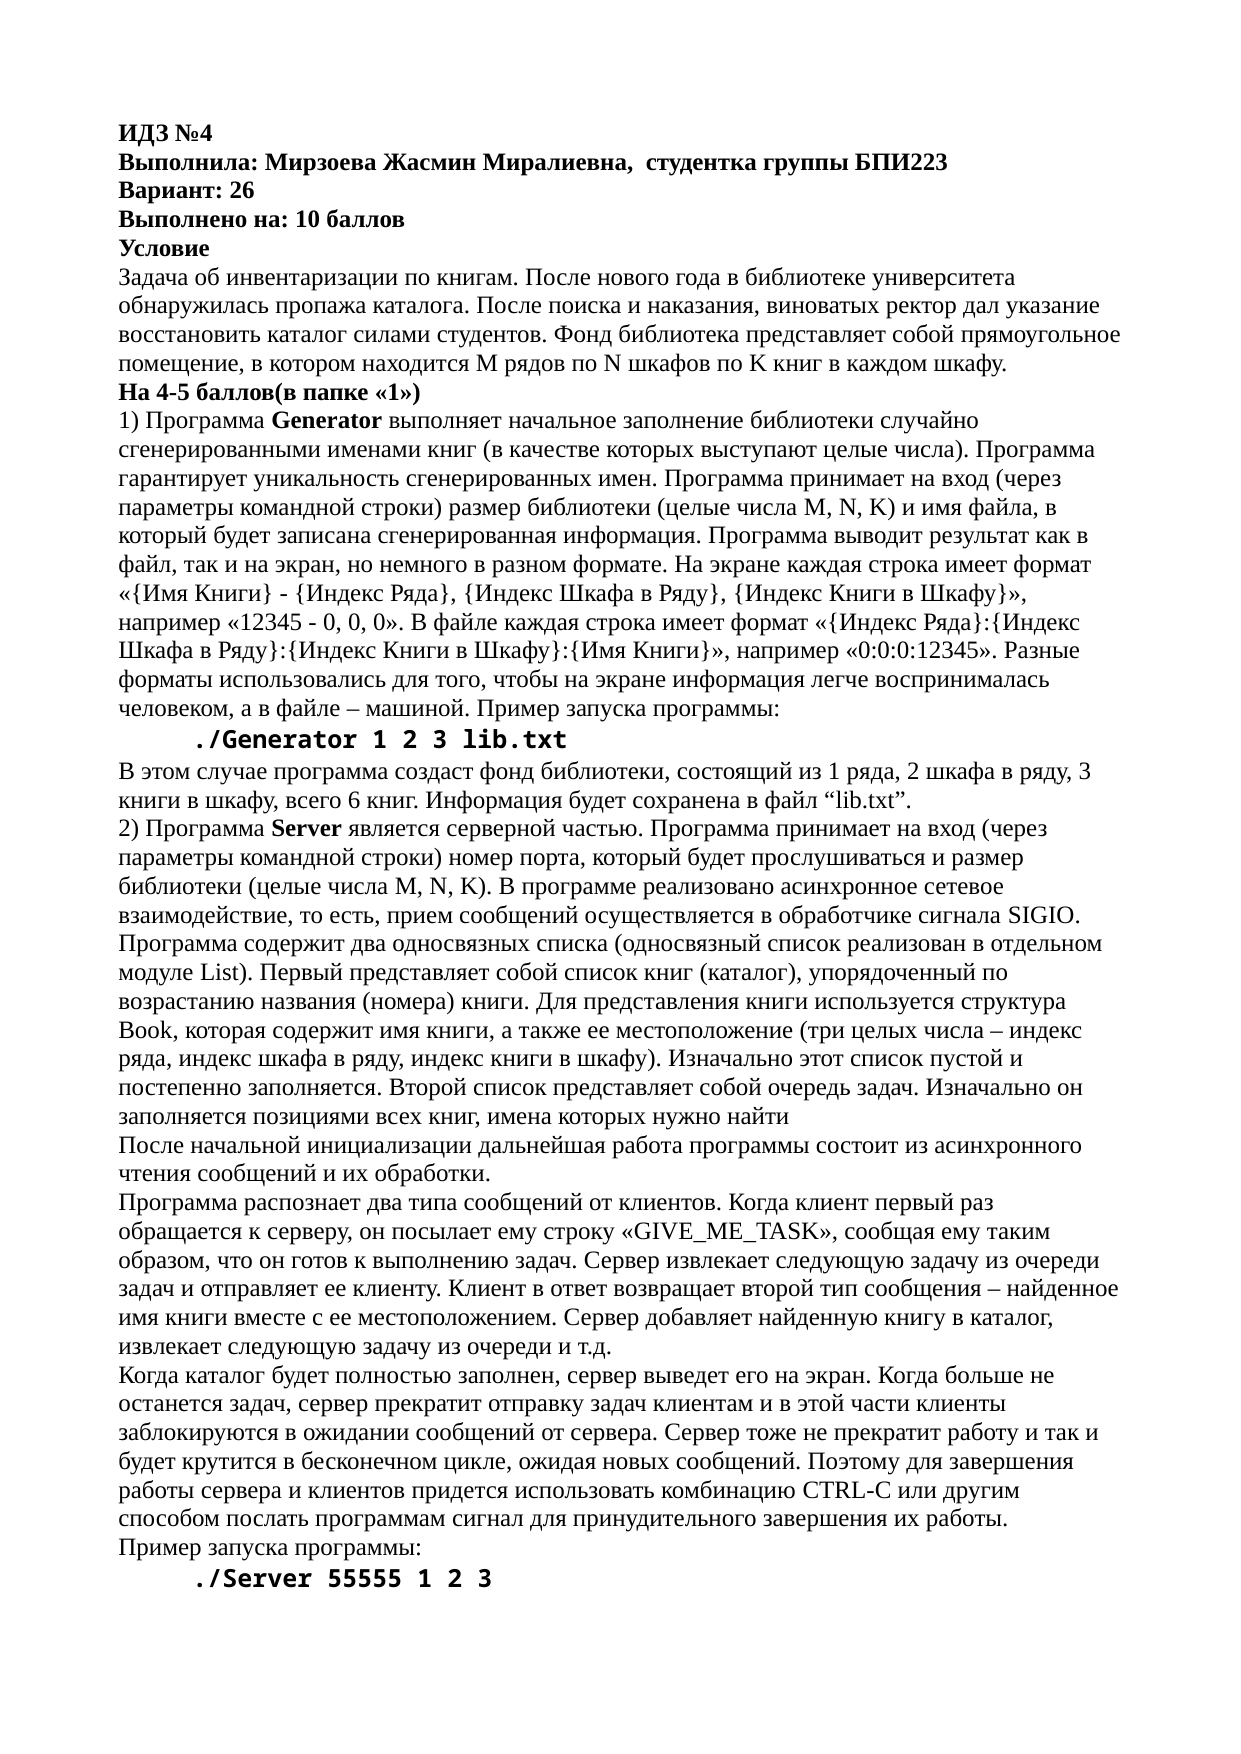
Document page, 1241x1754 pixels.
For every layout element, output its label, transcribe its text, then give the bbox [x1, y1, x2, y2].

text Задача об инвентаризации по книгам. После нового года в библиотеке университета обнаружилась пропажа каталога. После поиска и наказания, виноватых ректор дал указание восстановить каталог силами студентов. Фонд библиотека представляет собой прямоугольное помещение, в котором находится M рядов по N шкафов по K книг в каждом шкафу. [118, 262, 1122, 377]
text Условие [118, 233, 1122, 262]
text В этом случае программа создаст фонд библиотеки, состоящий из 1 ряда, 2 шкафа в ряду, 3 книги в шкафу, всего 6 книг. Информация будет сохранена в файл “lib.txt”. [118, 756, 1122, 813]
text Когда каталог будет полностью заполнен, сервер выведет его на экран. Когда больше не останется задач, сервер прекратит отправку задач клиентам и в этой части клиенты заблокируются в ожидании сообщений от сервера. Сервер тоже не прекратит работу и так и будет крутится в бесконечном цикле, ожидая новых сообщений. Поэтому для завершения работы сервера и клиентов придется использовать комбинацию CTRL-C или другим способом послать программам сигнал для принудительного завершения их работы. [118, 1360, 1122, 1532]
text ./Generator 1 2 3 lib.txt [118, 722, 1122, 756]
text ./Server 55555 1 2 3 [118, 1561, 1122, 1595]
text Выполнила: Мирзоева Жасмин Миралиевна, студентка группы БПИ223 [118, 147, 1122, 176]
text Пример запуска программы: [118, 1532, 1122, 1561]
text Программа распознает два типа сообщений от клиентов. Когда клиент первый раз обращается к серверу, он посылает ему строку «GIVE_ME_TASK», сообщая ему таким образом, что он готов к выполнению задач. Сервер извлекает следующую задачу из очереди задач и отправляет ее клиенту. Клиент в ответ возвращает второй тип сообщения – найденное имя книги вместе с ее местоположением. Сервер добавляет найденную книгу в каталог, извлекает следующую задачу из очереди и т.д. [118, 1187, 1122, 1360]
text 1) Программа Generator выполняет начальное заполнение библиотеки случайно сгенерированными именами книг (в качестве которых выступают целые числа). Программа гарантирует уникальность сгенерированных имен. Программа принимает на вход (через параметры командной строки) размер библиотеки (целые числа M, N, K) и имя файла, в который будет записана сгенерированная информация. Программа выводит результат как в файл, так и на экран, но немного в разном формате. На экране каждая строка имеет формат «{Имя Книги} - {Индекс Ряда}, {Индекс Шкафа в Ряду}, {Индекс Книги в Шкафу}», например «12345 - 0, 0, 0». В файле каждая строка имеет формат «{Индекс Ряда}:{Индекс Шкафа в Ряду}:{Индекс Книги в Шкафу}:{Имя Книги}», например «0:0:0:12345». Разные форматы использовались для того, чтобы на экране информация легче воспринималась человеком, а в файле – машиной. Пример запуска программы: [118, 406, 1122, 722]
text Выполнено на: 10 баллов [118, 204, 1122, 233]
text Вариант: 26 [118, 176, 1122, 204]
text После начальной инициализации дальнейшая работа программы состоит из асинхронного чтения сообщений и их обработки. [118, 1130, 1122, 1187]
text ИДЗ №4 [118, 118, 1122, 147]
text 2) Программа Server является серверной частью. Программа принимает на вход (через параметры командной строки) номер порта, который будет прослушиваться и размер библиотеки (целые числа M, N, K). В программе реализовано асинхронное сетевое взаимодействие, то есть, прием сообщений осуществляется в обработчике сигнала SIGIO. Программа содержит два односвязных списка (односвязный список реализован в отдельном модуле List). Первый представляет собой список книг (каталог), упорядоченный по возрастанию названия (номера) книги. Для представления книги используется структура Book, которая содержит имя книги, а также ее местоположение (три целых числа – индекс ряда, индекс шкафа в ряду, индекс книги в шкафу). Изначально этот список пустой и постепенно заполняется. Второй список представляет собой очередь задач. Изначально он заполняется позициями всех книг, имена которых нужно найти [118, 813, 1122, 1130]
text На 4-5 баллов(в папке «1») [118, 377, 1122, 406]
